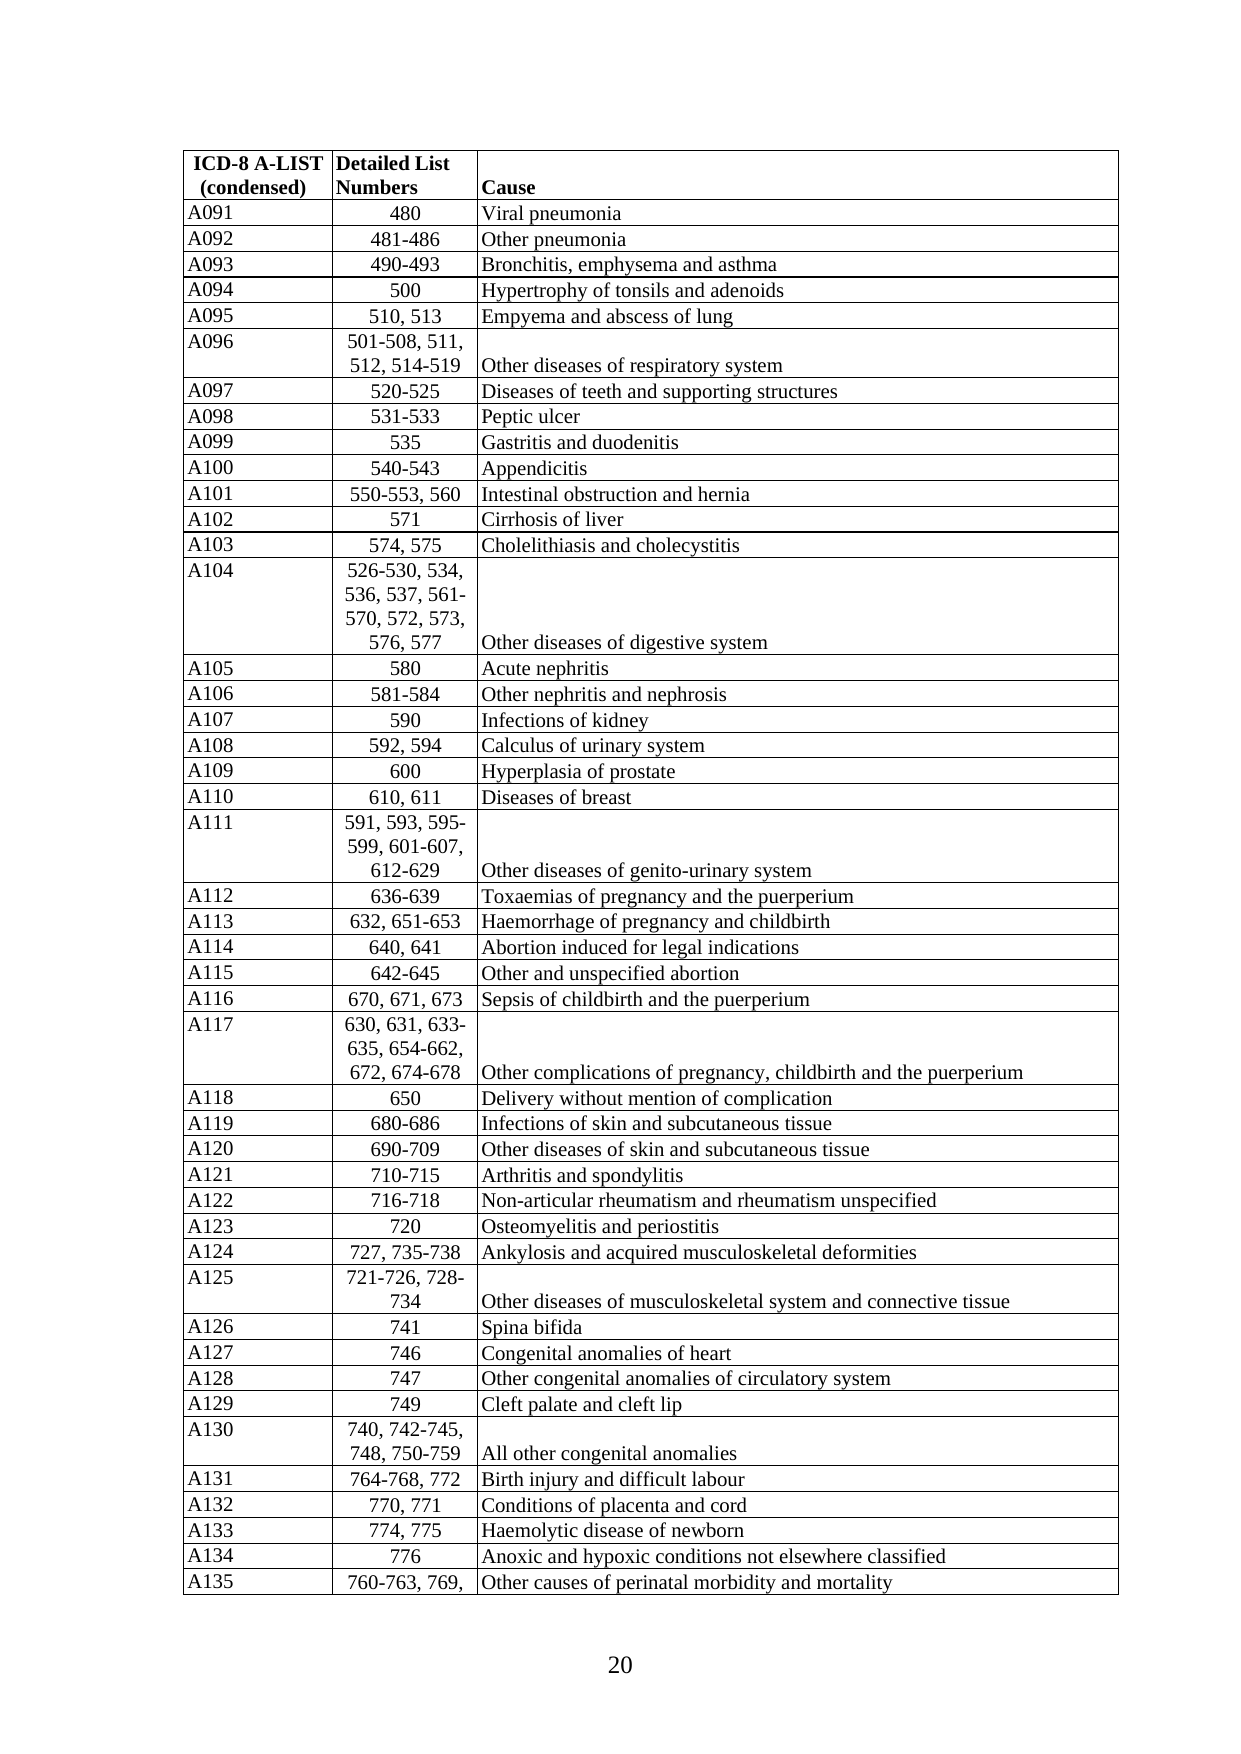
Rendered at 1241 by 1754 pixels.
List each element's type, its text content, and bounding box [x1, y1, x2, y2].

table_cell 550-553, 560 [333, 481, 477, 506]
table_cell Viral pneumonia [478, 200, 1118, 225]
table_cell 632, 651-653 [333, 909, 477, 933]
table_cell A107 [184, 707, 332, 732]
table_cell 540-543 [333, 455, 477, 480]
table_cell A133 [184, 1518, 332, 1542]
table_cell Infections of kidney [478, 707, 1118, 732]
table_cell 770, 771 [333, 1492, 477, 1517]
table_cell A135 [184, 1569, 332, 1594]
table_cell Conditions of placenta and cord [478, 1492, 1118, 1517]
table_cell A095 [184, 303, 332, 328]
table_cell 727, 735-738 [333, 1239, 477, 1264]
table_cell Arthritis and spondylitis [478, 1162, 1118, 1187]
table_cell Cholelithiasis and cholecystitis [478, 533, 1118, 557]
table_cell Appendicitis [478, 455, 1118, 480]
table_cell Other diseases of skin and subcutaneous tissue [478, 1136, 1118, 1161]
table_cell 740, 742-745, 748, 750-759 [333, 1417, 477, 1465]
table_cell A120 [184, 1136, 332, 1161]
table_cell Hypertrophy of tonsils and adenoids [478, 278, 1118, 302]
table_cell 764-768, 772 [333, 1466, 477, 1491]
table_cell Acute nephritis [478, 655, 1118, 680]
table_cell 591, 593, 595-599, 601-607, 612-629 [333, 810, 477, 882]
table_cell A115 [184, 960, 332, 985]
table_cell 749 [333, 1391, 477, 1416]
table_cell 720 [333, 1214, 477, 1238]
table_cell A108 [184, 733, 332, 757]
table_cell Gastritis and duodenitis [478, 430, 1118, 454]
table_cell 776 [333, 1544, 477, 1568]
table_cell 721-726, 728-734 [333, 1265, 477, 1313]
table_cell 571 [333, 507, 477, 531]
table_cell Sepsis of childbirth and the puerperium [478, 986, 1118, 1011]
table_cell A104 [184, 558, 332, 654]
table_cell Diseases of teeth and supporting structures [478, 378, 1118, 403]
table_cell Other and unspecified abortion [478, 960, 1118, 985]
table_cell Other congenital anomalies of circulatory system [478, 1366, 1118, 1390]
table_cell A103 [184, 533, 332, 557]
table_cell Other complications of pregnancy, childbirth and the puerperium [478, 1012, 1118, 1084]
table_cell 580 [333, 655, 477, 680]
table_cell A102 [184, 507, 332, 531]
table_cell A124 [184, 1239, 332, 1264]
table_cell Other diseases of genito-urinary system [478, 810, 1118, 882]
table_cell 520-525 [333, 378, 477, 403]
table_cell Osteomyelitis and periostitis [478, 1214, 1118, 1238]
table_cell Other diseases of respiratory system [478, 329, 1118, 377]
table_cell Abortion induced for legal indications [478, 935, 1118, 959]
table_cell 747 [333, 1366, 477, 1390]
table_cell Intestinal obstruction and hernia [478, 481, 1118, 506]
table_cell A112 [184, 883, 332, 908]
table_cell A105 [184, 655, 332, 680]
table_cell A093 [184, 252, 332, 276]
table_cell A134 [184, 1544, 332, 1568]
table_cell Bronchitis, emphysema and asthma [478, 252, 1118, 276]
table_cell 610, 611 [333, 784, 477, 809]
table_cell All other congenital anomalies [478, 1417, 1118, 1465]
table_cell Other causes of perinatal morbidity and mortality [478, 1569, 1118, 1594]
table_cell Cirrhosis of liver [478, 507, 1118, 531]
table_cell Other nephritis and nephrosis [478, 681, 1118, 706]
table_cell 526-530, 534, 536, 537, 561-570, 572, 573, 576, 577 [333, 558, 477, 654]
table_cell A116 [184, 986, 332, 1011]
table_cell A099 [184, 430, 332, 454]
table_cell A101 [184, 481, 332, 506]
table_header ICD-8 A-LIST (condensed) [184, 151, 332, 199]
table_cell Empyema and abscess of lung [478, 303, 1118, 328]
table_cell A126 [184, 1314, 332, 1339]
table_cell A092 [184, 226, 332, 251]
table_cell Non-articular rheumatism and rheumatism unspecified [478, 1188, 1118, 1212]
table_cell 710-715 [333, 1162, 477, 1187]
table_cell 630, 631, 633-635, 654-662, 672, 674-678 [333, 1012, 477, 1084]
table_cell A117 [184, 1012, 332, 1084]
table_cell 590 [333, 707, 477, 732]
table_cell A119 [184, 1111, 332, 1135]
table_cell Calculus of urinary system [478, 733, 1118, 757]
table_cell A123 [184, 1214, 332, 1238]
table_cell 600 [333, 758, 477, 783]
table_cell 760-763, 769, [333, 1569, 477, 1594]
table_cell Haemorrhage of pregnancy and childbirth [478, 909, 1118, 933]
table_cell A100 [184, 455, 332, 480]
table_cell 500 [333, 278, 477, 302]
table_cell 640, 641 [333, 935, 477, 959]
table_cell 746 [333, 1340, 477, 1364]
table_cell 774, 775 [333, 1518, 477, 1542]
table_cell 581-584 [333, 681, 477, 706]
table_cell A097 [184, 378, 332, 403]
table_cell Haemolytic disease of newborn [478, 1518, 1118, 1542]
table_cell Delivery without mention of complication [478, 1085, 1118, 1109]
table_cell 535 [333, 430, 477, 454]
table_cell A128 [184, 1366, 332, 1390]
table_cell Diseases of breast [478, 784, 1118, 809]
table_cell 741 [333, 1314, 477, 1339]
table_cell Congenital anomalies of heart [478, 1340, 1118, 1364]
table_cell A091 [184, 200, 332, 225]
table_cell Peptic ulcer [478, 404, 1118, 428]
table_cell Anoxic and hypoxic conditions not elsewhere classified [478, 1544, 1118, 1568]
table_header Cause [478, 151, 1118, 199]
table_cell Ankylosis and acquired musculoskeletal deformities [478, 1239, 1118, 1264]
table_cell 592, 594 [333, 733, 477, 757]
table_cell A127 [184, 1340, 332, 1364]
table_cell Cleft palate and cleft lip [478, 1391, 1118, 1416]
table_cell 481-486 [333, 226, 477, 251]
table_cell 480 [333, 200, 477, 225]
table_cell 716-718 [333, 1188, 477, 1212]
table_cell A114 [184, 935, 332, 959]
table_cell 510, 513 [333, 303, 477, 328]
table_cell Other diseases of musculoskeletal system and connective tissue [478, 1265, 1118, 1313]
table_cell Spina bifida [478, 1314, 1118, 1339]
table_cell 531-533 [333, 404, 477, 428]
table_cell A096 [184, 329, 332, 377]
table_cell A113 [184, 909, 332, 933]
table_cell A131 [184, 1466, 332, 1491]
table_cell 680-686 [333, 1111, 477, 1135]
table_cell A132 [184, 1492, 332, 1517]
table_cell Hyperplasia of prostate [478, 758, 1118, 783]
table_cell A118 [184, 1085, 332, 1109]
table_cell 501-508, 511, 512, 514-519 [333, 329, 477, 377]
table_cell 650 [333, 1085, 477, 1109]
table_cell Infections of skin and subcutaneous tissue [478, 1111, 1118, 1135]
table_cell A129 [184, 1391, 332, 1416]
table_cell A110 [184, 784, 332, 809]
table_cell 574, 575 [333, 533, 477, 557]
table_cell 670, 671, 673 [333, 986, 477, 1011]
table_cell 490-493 [333, 252, 477, 276]
table_cell A094 [184, 278, 332, 302]
table_cell Other diseases of digestive system [478, 558, 1118, 654]
table_cell Other pneumonia [478, 226, 1118, 251]
table_cell Birth injury and difficult labour [478, 1466, 1118, 1491]
table_cell 636-639 [333, 883, 477, 908]
table_cell A130 [184, 1417, 332, 1465]
table_cell A109 [184, 758, 332, 783]
table_cell A122 [184, 1188, 332, 1212]
table_cell A111 [184, 810, 332, 882]
table_cell 642-645 [333, 960, 477, 985]
table_cell 690-709 [333, 1136, 477, 1161]
table_cell A098 [184, 404, 332, 428]
table_cell Toxaemias of pregnancy and the puerperium [478, 883, 1118, 908]
table_cell A106 [184, 681, 332, 706]
table_cell A121 [184, 1162, 332, 1187]
table_cell A125 [184, 1265, 332, 1313]
table_header Detailed List Numbers [333, 151, 477, 199]
